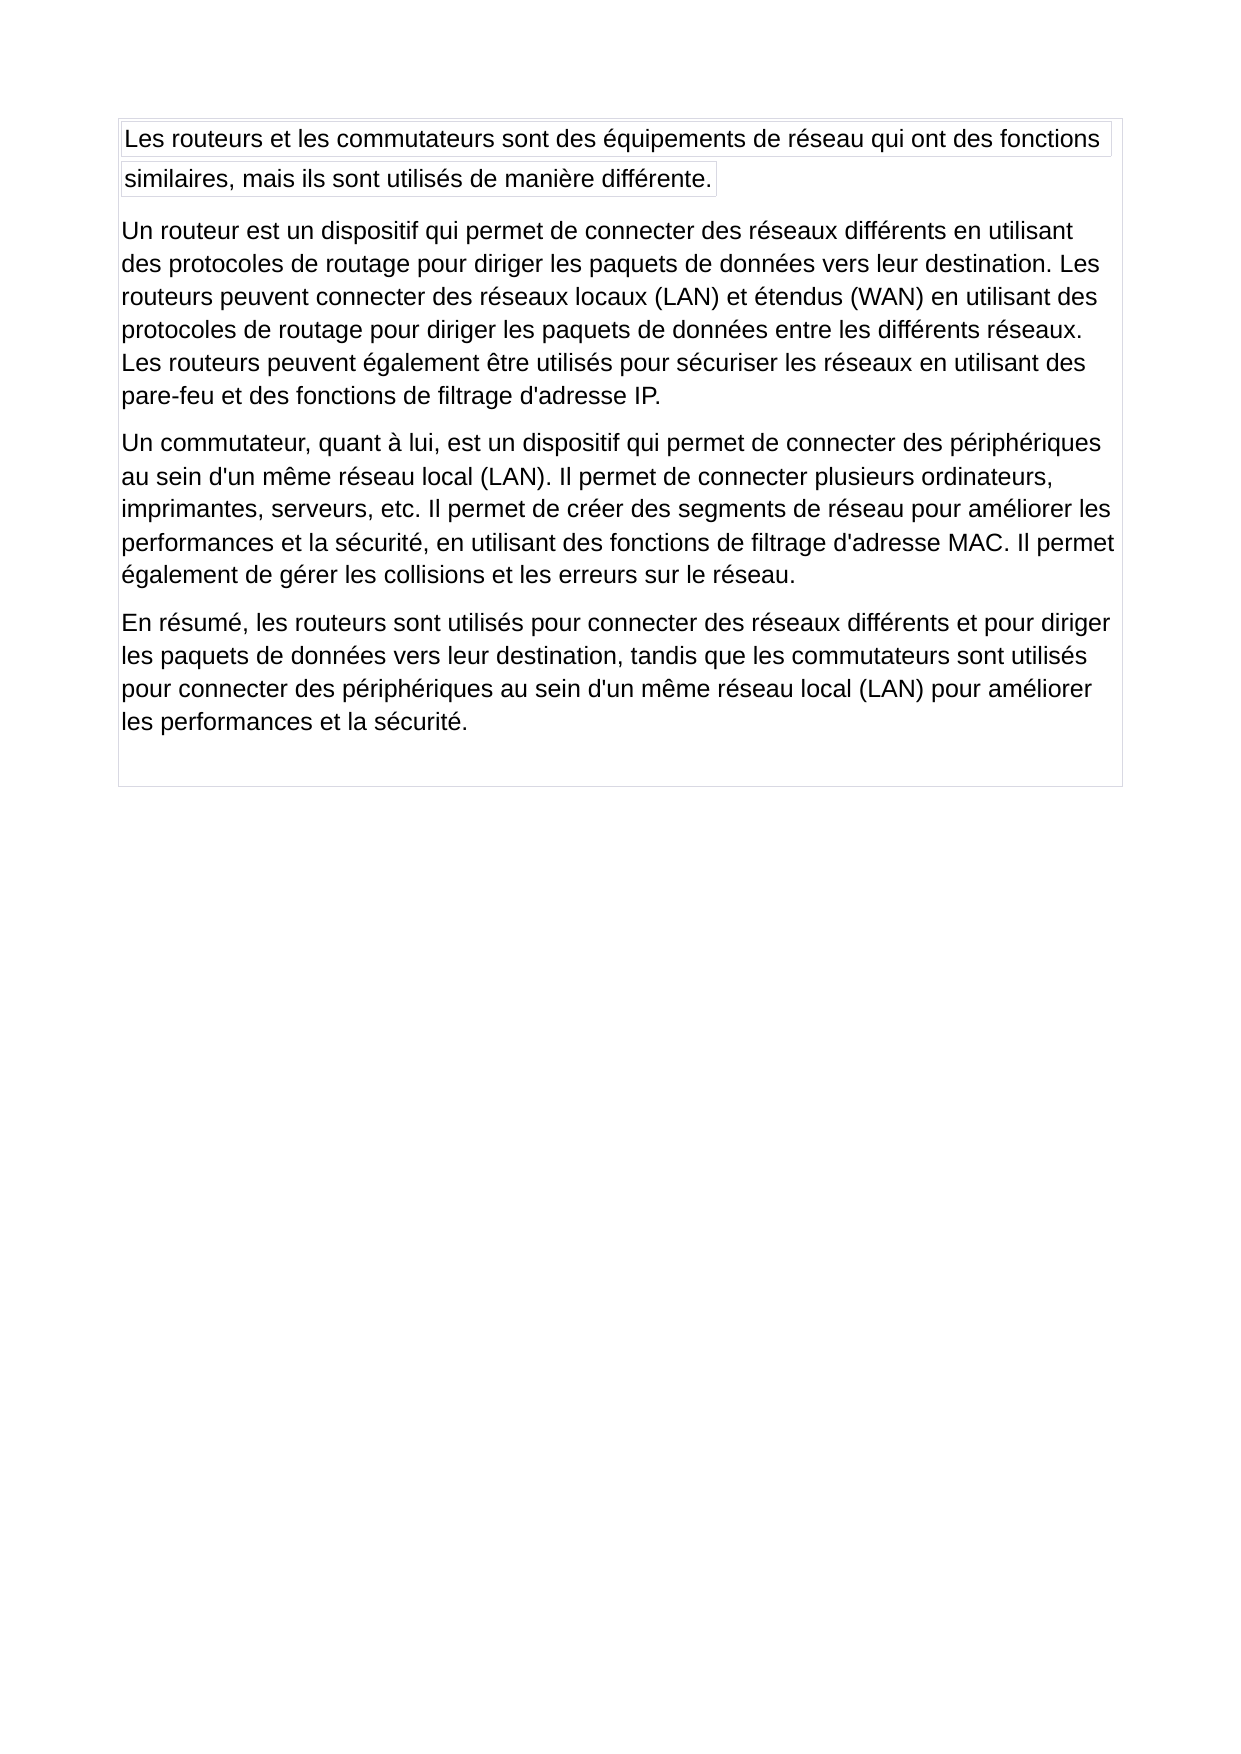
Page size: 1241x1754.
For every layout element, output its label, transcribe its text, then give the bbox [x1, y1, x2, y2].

text Un routeur est un dispositif qui permet de connecter des réseaux différents en utilisant des protocoles de routage pour diriger les paquets de données vers leur destination. Les routeurs peuvent connecter des réseaux locaux (LAN) et étendus (WAN) en utilisant des protocoles de routage pour diriger les paquets de données entre les différents réseaux. Les routeurs peuvent également être utilisés pour sécuriser les réseaux en utilisant des pare-feu et des fonctions de filtrage d'adresse IP. [119, 213, 1122, 409]
text Un commutateur, quant à lui, est un dispositif qui permet de connecter des périphériques au sein d'un même réseau local (LAN). Il permet de connecter plusieurs ordinateurs, imprimantes, serveurs, etc. Il permet de créer des segments de réseau pour améliorer les performances et la sécurité, en utilisant des fonctions de filtrage d'adresse MAC. Il permet également de gérer les collisions et les erreurs sur le réseau. [119, 425, 1122, 589]
text En résumé, les routeurs sont utilisés pour connecter des réseaux différents et pour diriger les paquets de données vers leur destination, tandis que les commutateurs sont utilisés pour connecter des périphériques au sein d'un même réseau local (LAN) pour améliorer les performances et la sécurité. [119, 605, 1122, 736]
text Les routeurs et les commutateurs sont des équipements de réseau qui ont des fonctions similaires, mais ils sont utilisés de manière différente. [119, 119, 1122, 196]
